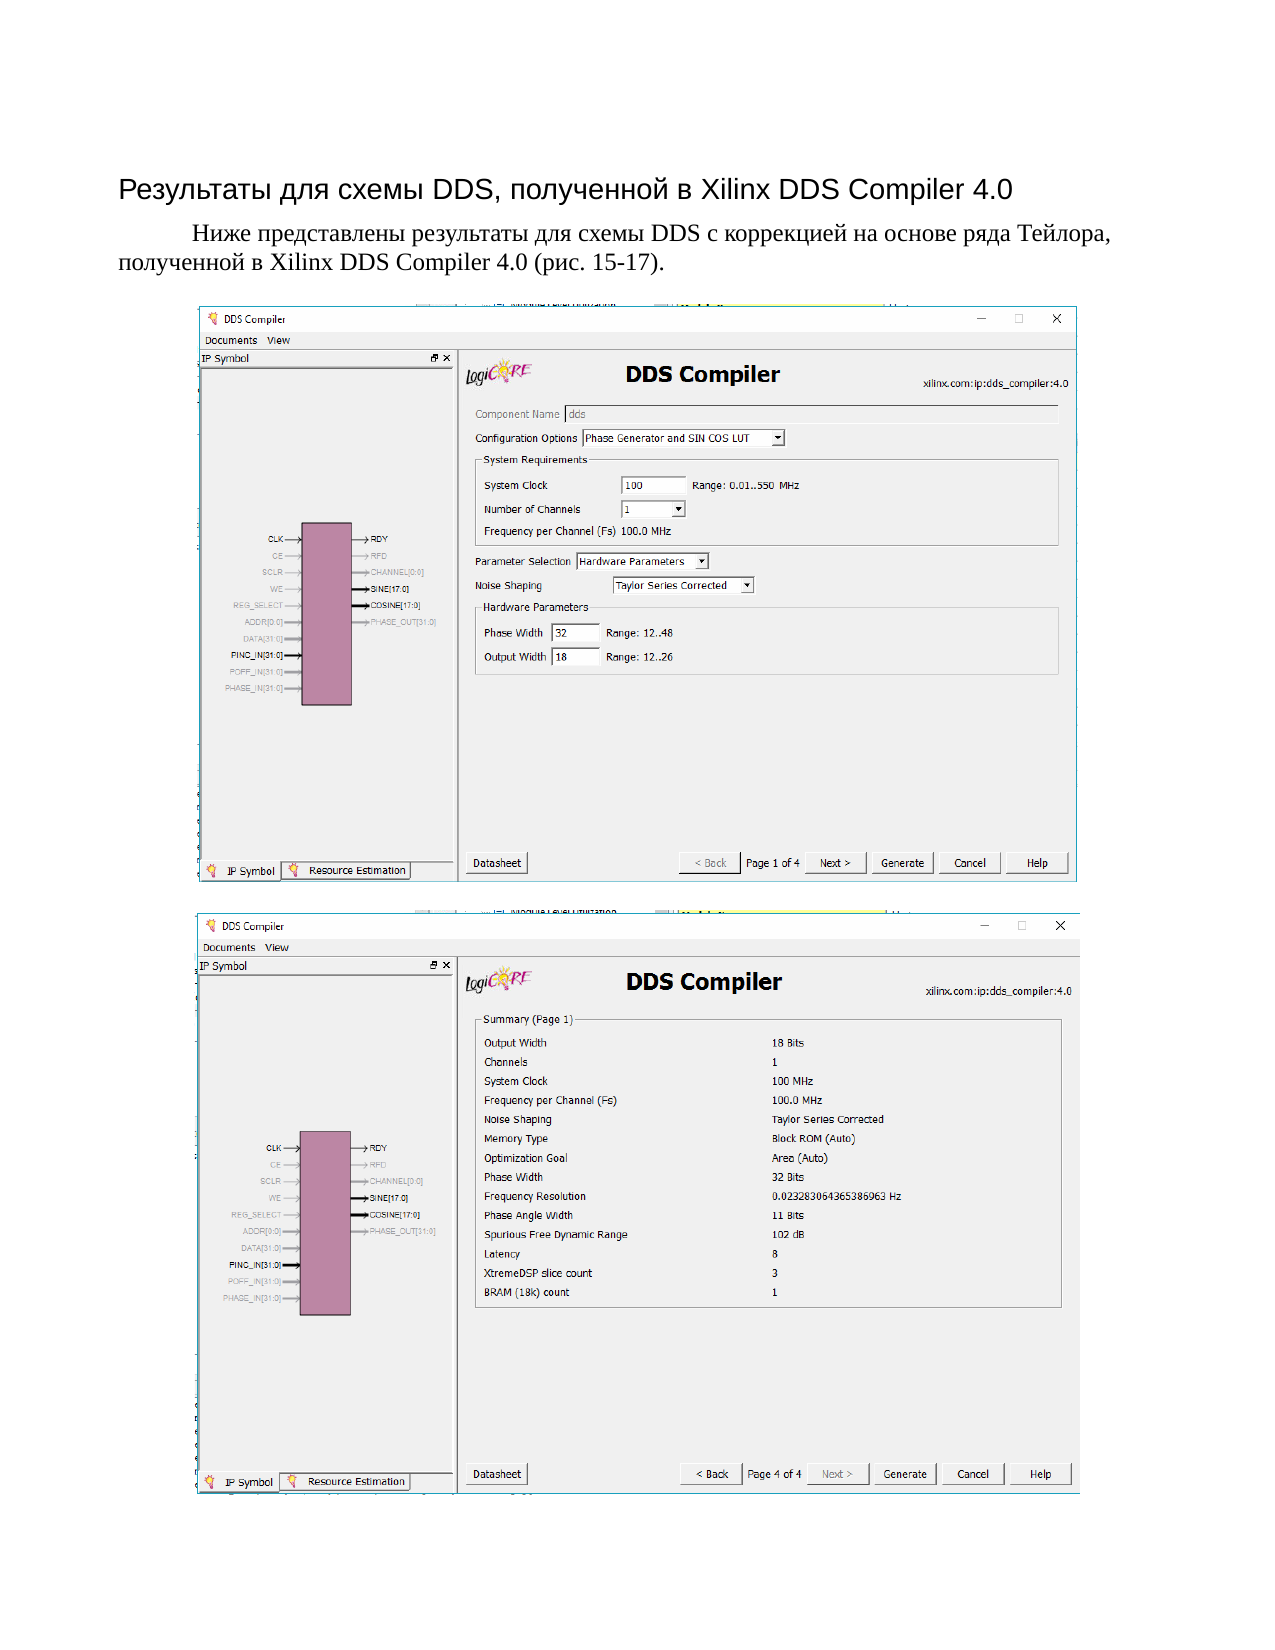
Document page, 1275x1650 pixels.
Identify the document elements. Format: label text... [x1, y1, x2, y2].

picture [197, 304, 1078, 882]
subtitle Результаты для схемы DDS, полученной в Xilinx DDS Compiler 4.0 [118, 172, 1157, 205]
text Ниже представлены результаты для схемы DDS с коррекцией на основе ряда Тейлора, полученной в Xilinx DDS Compiler 4.0 (рис. 15-17). [118, 218, 1157, 275]
picture [194, 910, 1080, 1495]
